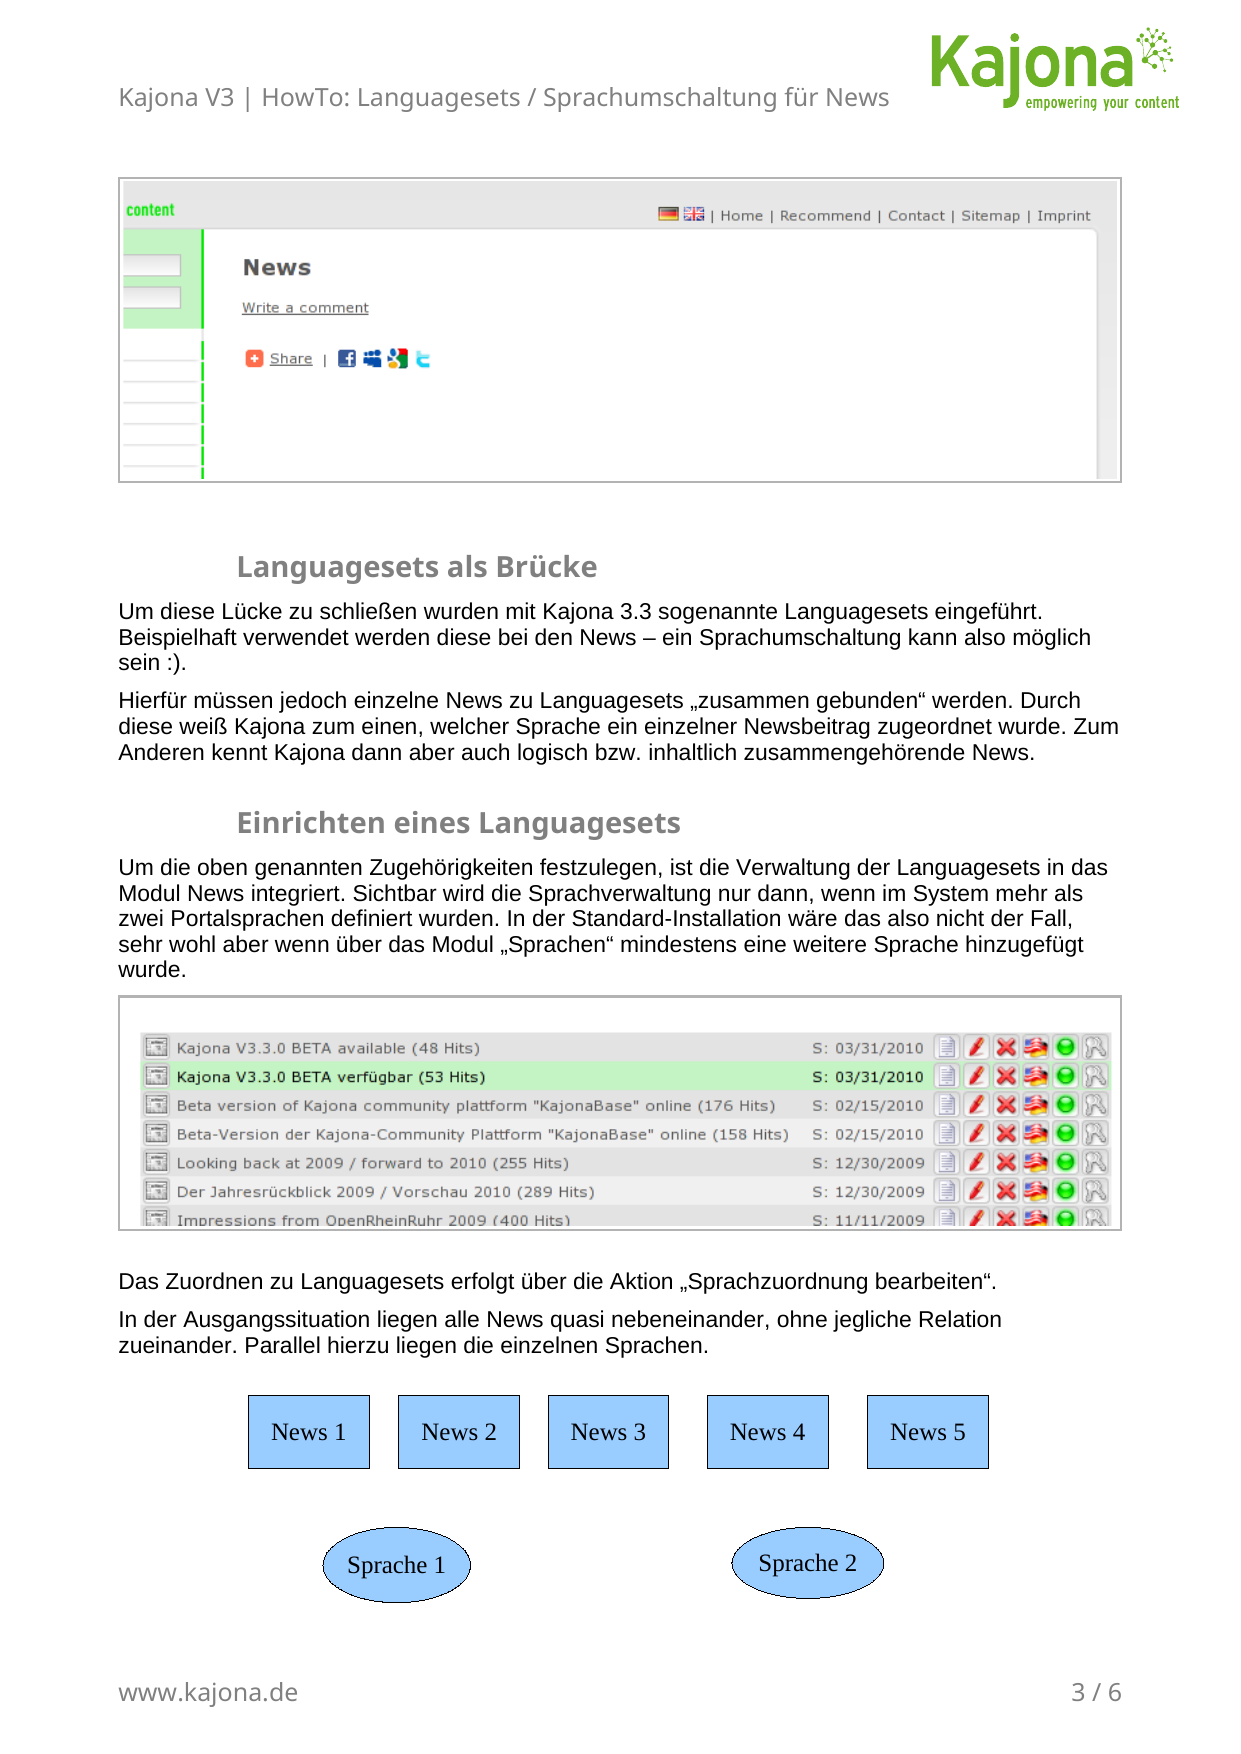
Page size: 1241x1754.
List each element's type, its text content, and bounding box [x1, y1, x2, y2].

text Hierfür müssen jedoch einzelne News zu Languagesets „zusammen gebunden“ werden. Durch diese weiß Kajona zum einen, welcher Sprache ein einzelner Newsbeitrag zugeordnet wurde. Zum Anderen kennt Kajona dann aber auch logisch bzw. inhaltlich zusammengehörende News. [118, 688, 1122, 765]
subtitle Einrichten eines Languagesets [118, 802, 1122, 842]
text In der Ausgangssituation liegen alle News quasi nebeneinander, ohne jegliche Relation zueinander. Parallel hierzu liegen die einzelnen Sprachen. [118, 1307, 1122, 1358]
picture [123, 181, 1117, 479]
text Um die oben genannten Zugehörigkeiten festzulegen, ist die Verwaltung der Languagesets in das Modul News integriert. Sichtbar wird die Sprachverwaltung nur dann, wenn im System mehr als zwei Portalsprachen definiert wurden. In der Standard-Installation wäre das also nicht der Fall, sehr wohl aber wenn über das Modul „Sprachen“ mindestens eine weitere Sprache hinzugefügt wurde. [118, 855, 1122, 983]
subtitle Languagesets als Brücke [118, 547, 1122, 586]
picture [123, 1000, 1117, 1226]
text Um diese Lücke zu schließen wurden mit Kajona 3.3 sogenannte Languagesets eingeführt. Beispielhaft verwendet werden diese bei den News – ein Sprachumschaltung kann also möglich sein :). [118, 599, 1122, 676]
text Das Zuordnen zu Languagesets erfolgt über die Aktion „Sprachzuordnung bearbeiten“. [118, 1269, 1122, 1295]
